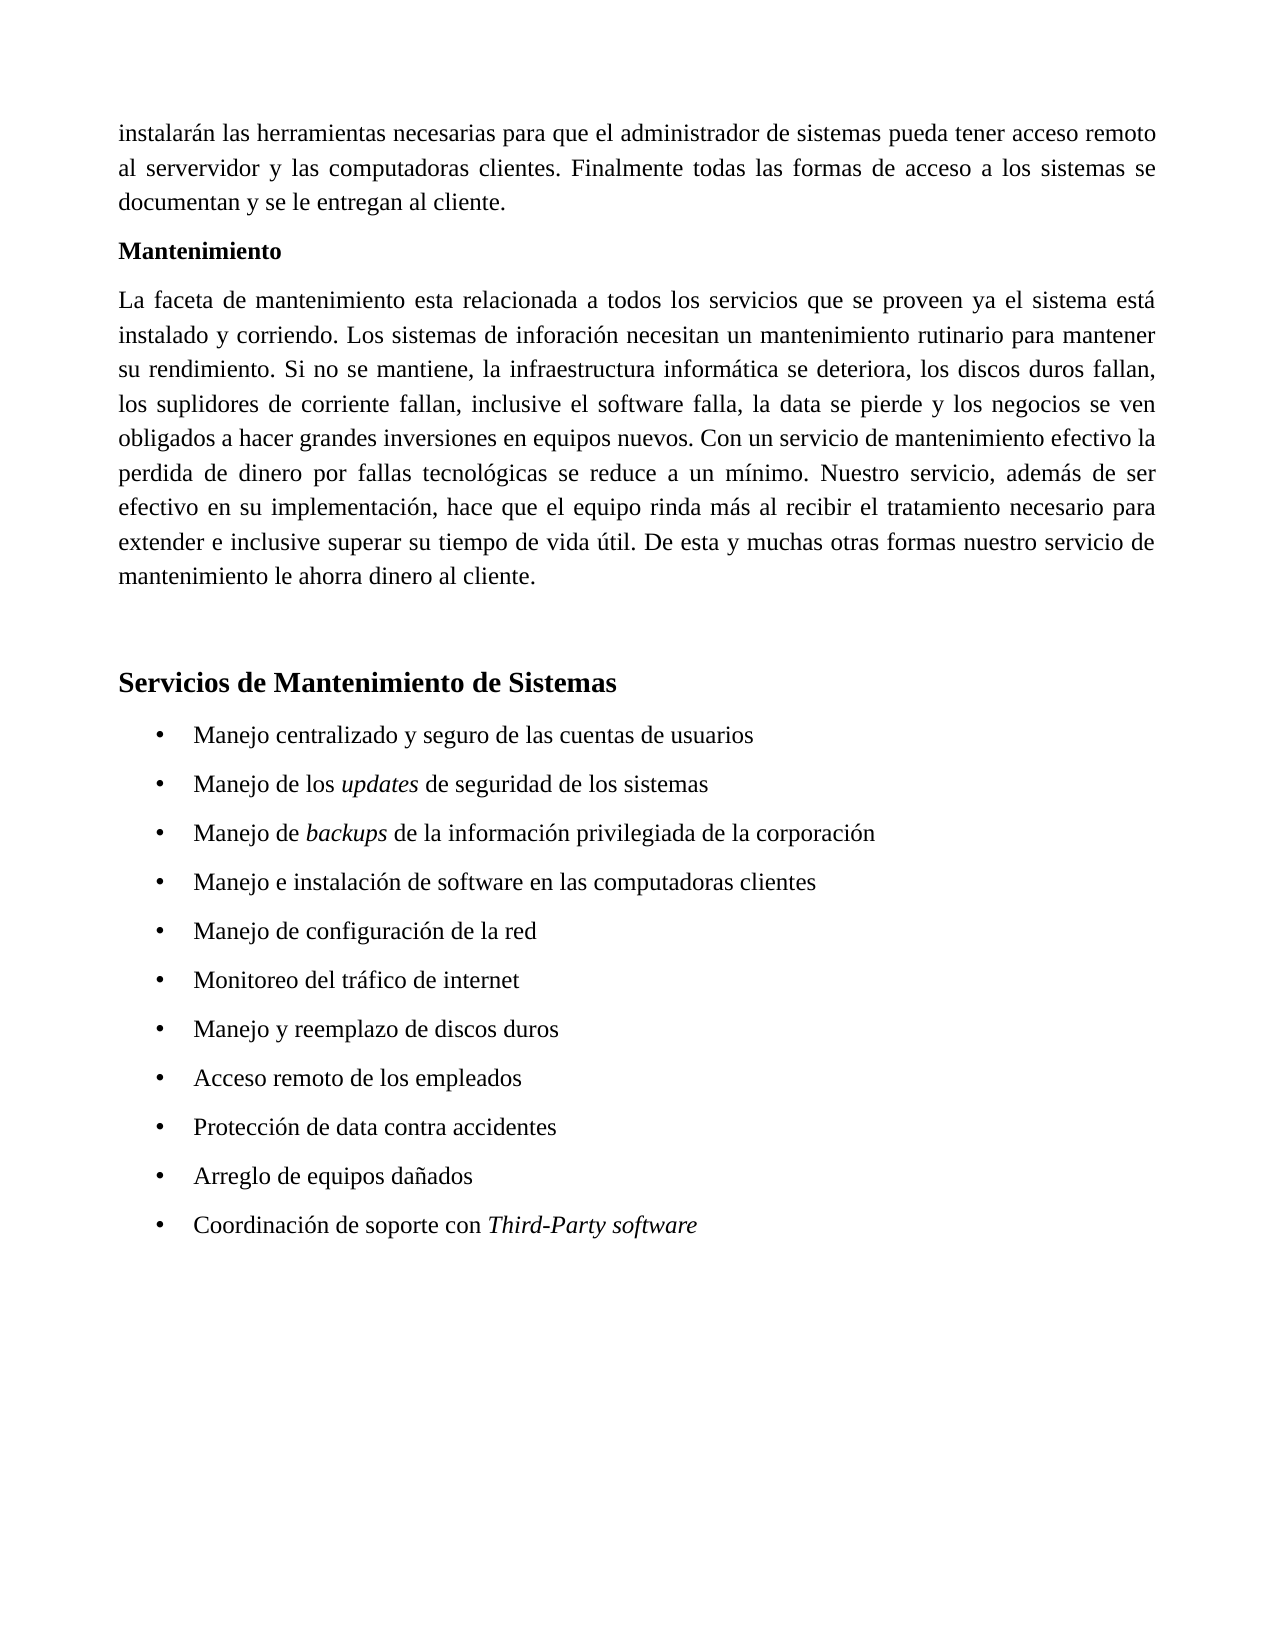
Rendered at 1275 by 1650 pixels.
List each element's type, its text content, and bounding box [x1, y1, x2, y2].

list Protección de data contra accidentes [156, 1112, 1157, 1141]
text La faceta de mantenimiento esta relacionada a todos los servicios que se proveen ya el sistema está instalado y corriendo. Los sistemas de inforación necesitan un mantenimiento rutinario para mantener su rendimiento. Si no se mantiene, la infraestructura informática se deteriora, los discos duros fallan, los suplidores de corriente fallan, inclusive el software falla, la data se pierde y los negocios se ven obligados a hacer grandes inversiones en equipos nuevos. Con un servicio de mantenimiento efectivo la perdida de dinero por fallas tecnológicas se reduce a un mínimo. Nuestro servicio, además de ser efectivo en su implementación, hace que el equipo rinda más al recibir el tratamiento necesario para extender e inclusive superar su tiempo de vida útil. De esta y muchas otras formas nuestro servicio de mantenimiento le ahorra dinero al cliente. [118, 285, 1157, 590]
list Arreglo de equipos dañados [156, 1161, 1157, 1190]
list Manejo y reemplazo de discos duros [156, 1014, 1157, 1043]
list Manejo de configuración de la red [156, 916, 1157, 945]
text Mantenimiento [118, 236, 1157, 265]
list Manejo e instalación de software en las computadoras clientes [156, 867, 1157, 896]
list Manejo de los updates de seguridad de los sistemas [156, 769, 1157, 797]
list Monitoreo del tráfico de internet [156, 965, 1157, 994]
text instalarán las herramientas necesarias para que el administrador de sistemas pueda tener acceso remoto al servervidor y las computadoras clientes. Finalmente todas las formas de acceso a los sistemas se documentan y se le entregan al cliente. [118, 118, 1157, 216]
text Servicios de Mantenimiento de Sistemas [118, 665, 1157, 698]
list Acceso remoto de los empleados [156, 1063, 1157, 1092]
list Coordinación de soporte con Third-Party software [156, 1210, 1157, 1239]
list Manejo centralizado y seguro de las cuentas de usuarios [156, 720, 1157, 748]
list Manejo de backups de la información privilegiada de la corporación [156, 818, 1157, 847]
